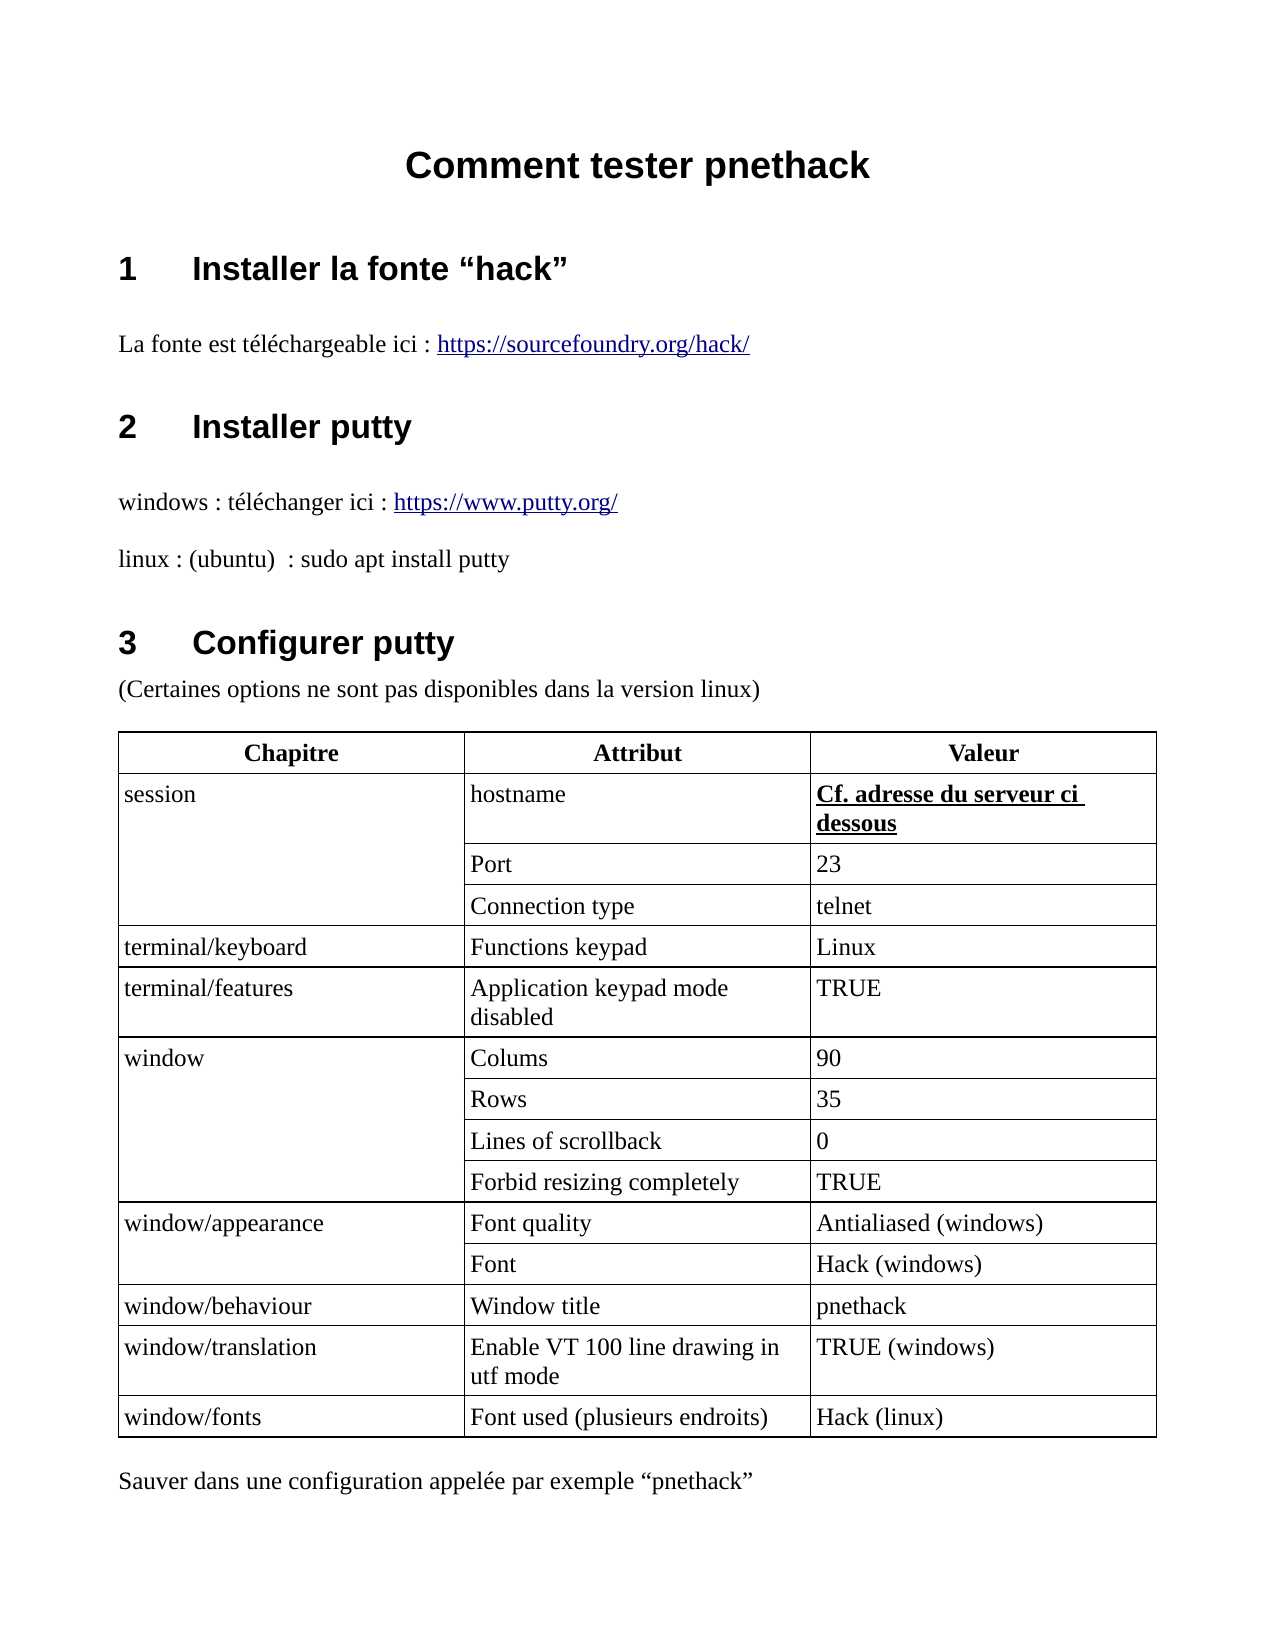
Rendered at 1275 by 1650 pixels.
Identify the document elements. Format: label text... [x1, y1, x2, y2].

table_cell Window title [465, 1285, 810, 1325]
table_cell Colums [465, 1038, 810, 1078]
table_cell TRUE (windows) [811, 1326, 1156, 1395]
table_cell window/appearance [119, 1203, 464, 1284]
table_cell Application keypad mode disabled [465, 968, 810, 1036]
table_cell Forbid resizing completely [465, 1161, 810, 1201]
text windows : téléchanger ici : https://www.putty.org/ [118, 487, 1157, 516]
table_cell Linux [811, 926, 1156, 966]
table_cell window [119, 1038, 464, 1201]
table_cell 0 [811, 1120, 1156, 1160]
table_cell Rows [465, 1079, 810, 1119]
table_cell Font [465, 1244, 810, 1284]
table_cell terminal/keyboard [119, 926, 464, 966]
table_cell Connection type [465, 885, 810, 925]
table_cell window/behaviour [119, 1285, 464, 1325]
table_cell TRUE [811, 1161, 1156, 1201]
table_cell pnethack [811, 1285, 1156, 1325]
subtitle Installer putty [118, 407, 1157, 446]
table_cell Port [465, 844, 810, 884]
table_cell terminal/features [119, 968, 464, 1036]
table_cell Font quality [465, 1203, 810, 1243]
table_cell Functions keypad [465, 926, 810, 966]
table_header Valeur [811, 733, 1156, 773]
table_cell Antialiased (windows) [811, 1203, 1156, 1243]
table_cell telnet [811, 885, 1156, 925]
table_cell Hack (windows) [811, 1244, 1156, 1284]
table_cell window/fonts [119, 1396, 464, 1436]
subtitle Comment tester pnethack [118, 143, 1157, 187]
table_header Chapitre [119, 733, 464, 773]
subtitle Installer la fonte “hack” [118, 249, 1157, 287]
table_cell Cf. adresse du serveur ci dessous [811, 774, 1156, 843]
table_cell Font used (plusieurs endroits) [465, 1396, 810, 1436]
table_cell 90 [811, 1038, 1156, 1078]
text (Certaines options ne sont pas disponibles dans la version linux) [118, 674, 1157, 703]
table_cell Enable VT 100 line drawing in utf mode [465, 1326, 810, 1395]
text La fonte est téléchargeable ici : https://sourcefoundry.org/hack/ [118, 329, 1157, 357]
table_cell TRUE [811, 968, 1156, 1036]
text Sauver dans une configuration appelée par exemple “pnethack” [118, 1466, 1157, 1495]
table_cell Lines of scrollback [465, 1120, 810, 1160]
table_cell session [119, 774, 464, 925]
text linux : (ubuntu) : sudo apt install putty [118, 544, 1157, 573]
subtitle Configurer putty [118, 623, 1157, 661]
table_cell Hack (linux) [811, 1396, 1156, 1436]
table_cell hostname [465, 774, 810, 843]
table_header Attribut [465, 733, 810, 773]
table_cell 35 [811, 1079, 1156, 1119]
table_cell window/translation [119, 1326, 464, 1395]
table_cell 23 [811, 844, 1156, 884]
